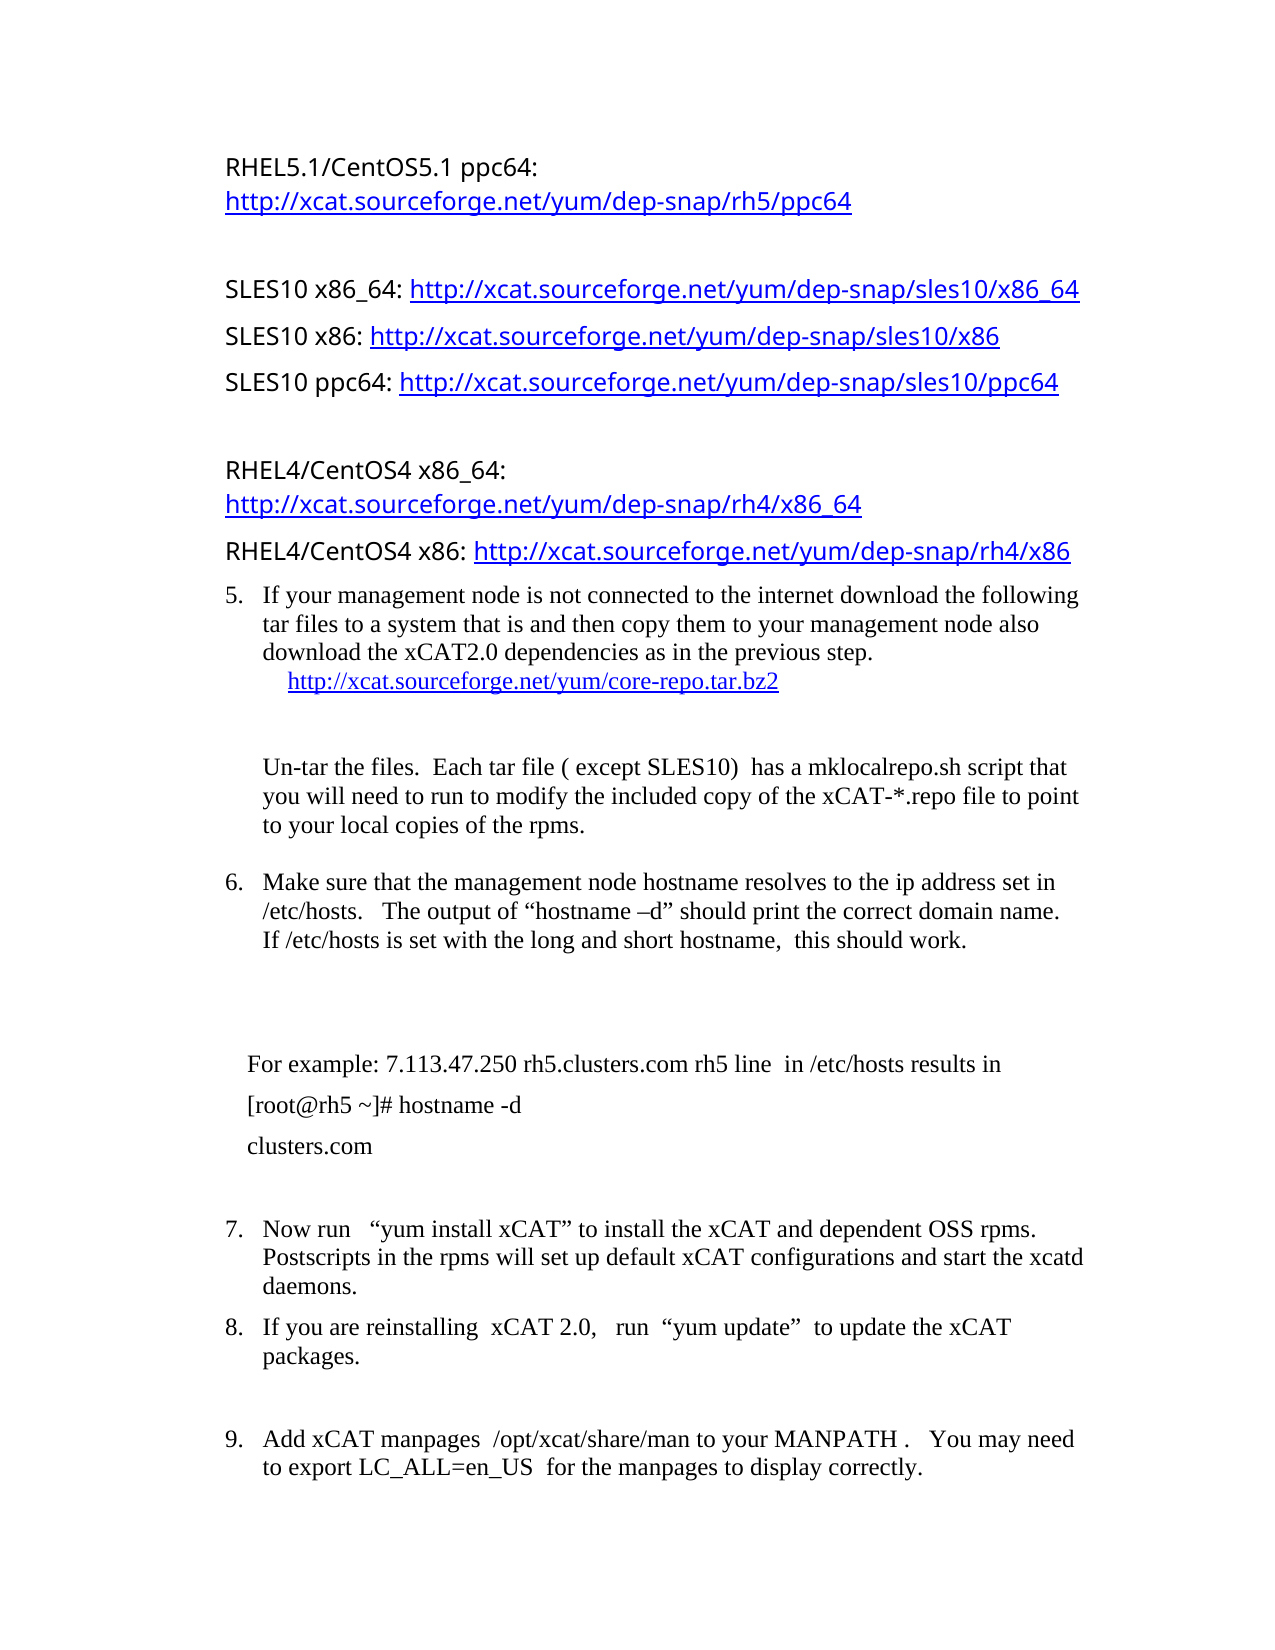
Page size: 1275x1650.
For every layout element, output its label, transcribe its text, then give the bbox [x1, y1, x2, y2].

list Un-tar the files. Each tar file ( except SLES10) has a mklocalrepo.sh script that you will need to run to modify the included copy of the xCAT-*.repo file to point to your local copies of the rpms. [225, 752, 1087, 839]
text For example: 7.113.47.250 rh5.clusters.com rh5 line in /etc/hosts results in [225, 1049, 1087, 1077]
list Now run “yum install xCAT” to install the xCAT and dependent OSS rpms. Postscripts in the rpms will set up default xCAT configurations and start the xcatd daemons. [225, 1214, 1087, 1300]
text clusters.com [225, 1131, 1087, 1160]
text RHEL4/CentOS4 x86_64: http://xcat.sourceforge.net/yum/dep-snap/rh4/x86_64 [225, 453, 1087, 521]
text RHEL4/CentOS4 x86: http://xcat.sourceforge.net/yum/dep-snap/rh4/x86 [225, 533, 1087, 567]
list Add xCAT manpages /opt/xcat/share/man to your MANPATH . You may need to export LC_ALL=en_US for the manpages to display correctly. [225, 1424, 1087, 1481]
list Make sure that the management node hostname resolves to the ip address set in /etc/hosts. The output of “hostname –d” should print the correct domain name. If /etc/hosts is set with the long and short hostname, this should work. [225, 867, 1087, 954]
list If you are reinstalling xCAT 2.0, run “yum update” to update the xCAT packages. [225, 1312, 1087, 1370]
list If your management node is not connected to the internet download the following tar files to a system that is and then copy them to your management node also download the xCAT2.0 dependencies as in the previous step. [225, 580, 1087, 666]
text RHEL5.1/CentOS5.1 ppc64: http://xcat.sourceforge.net/yum/dep-snap/rh5/ppc64 [225, 150, 1087, 218]
list http://xcat.sourceforge.net/yum/core-repo.tar.bz2 [225, 666, 1087, 695]
text SLES10 x86_64: http://xcat.sourceforge.net/yum/dep-snap/sles10/x86_64 [225, 272, 1087, 306]
text [root@rh5 ~]# hostname -d [225, 1090, 1087, 1119]
text SLES10 ppc64: http://xcat.sourceforge.net/yum/dep-snap/sles10/ppc64 [225, 365, 1087, 399]
text SLES10 x86: http://xcat.sourceforge.net/yum/dep-snap/sles10/x86 [225, 318, 1087, 352]
